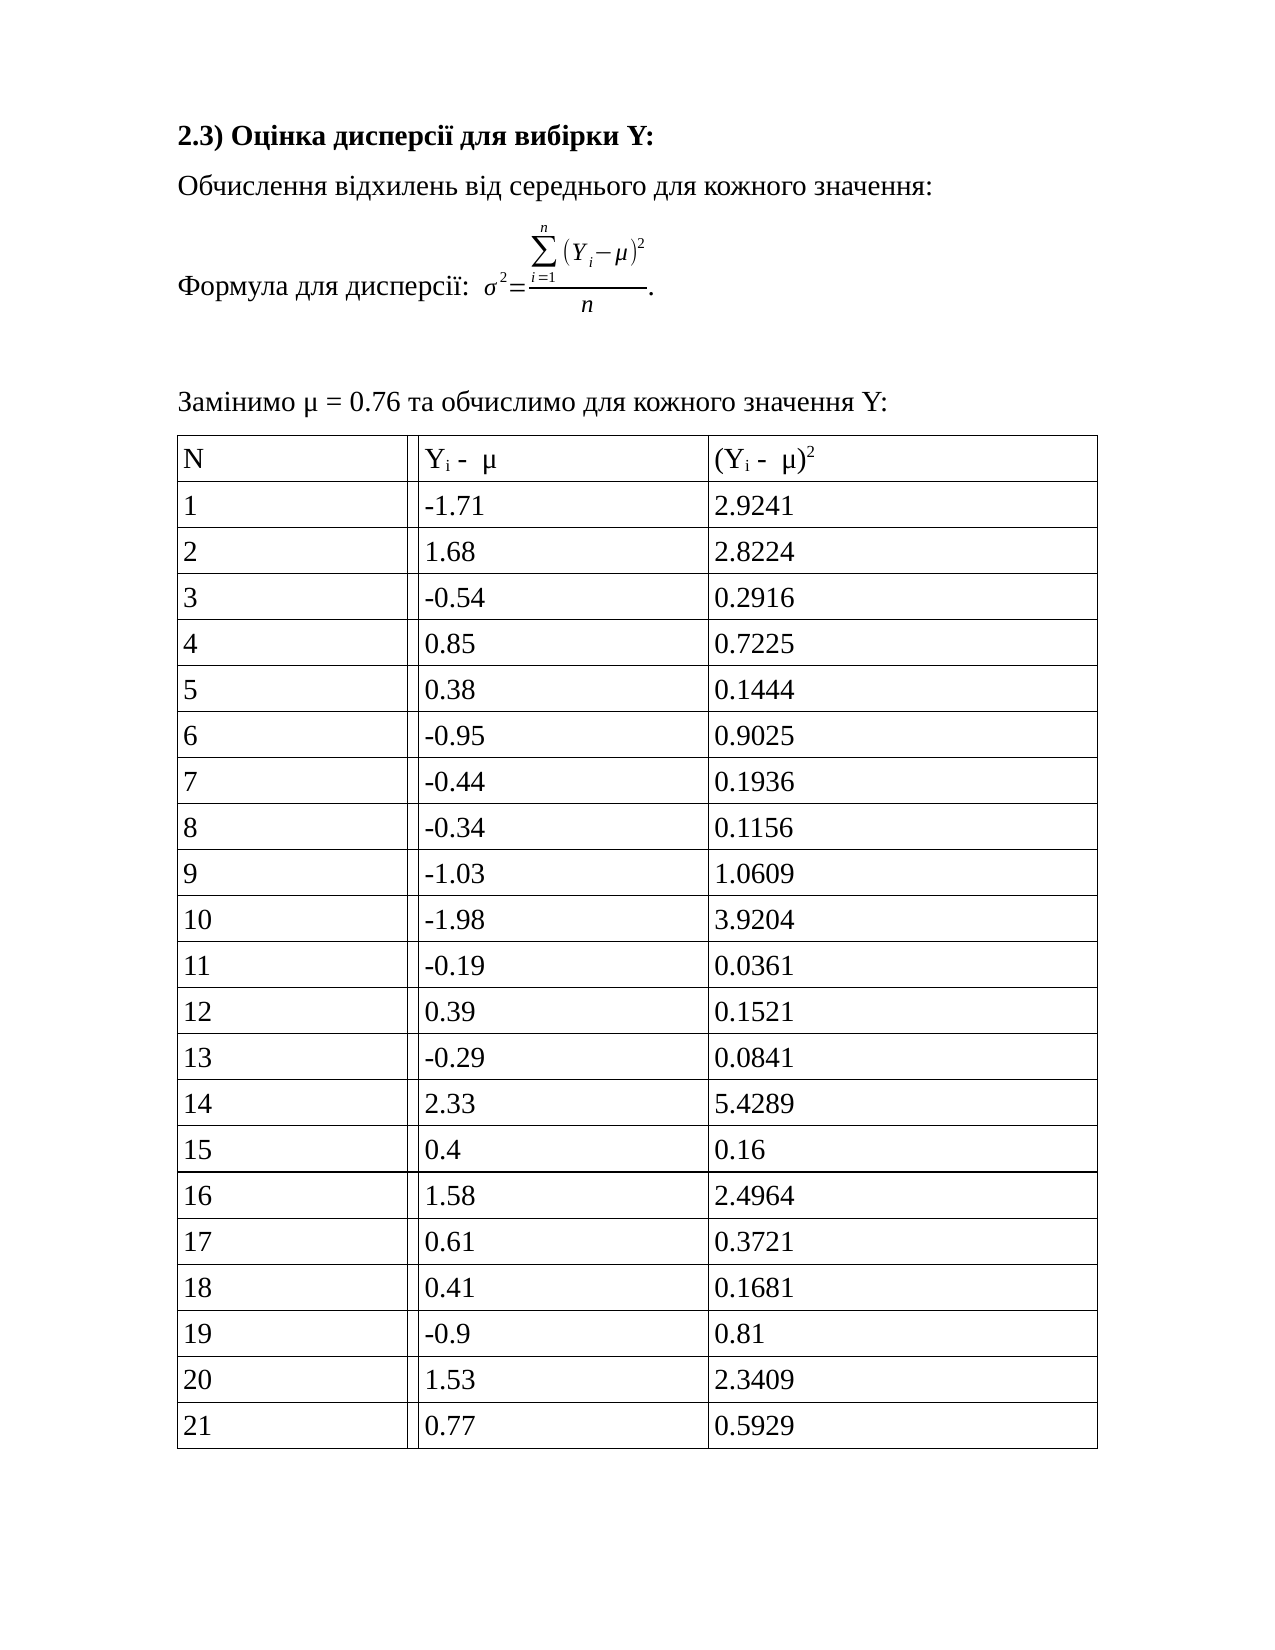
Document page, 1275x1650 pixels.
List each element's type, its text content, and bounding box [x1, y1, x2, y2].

table_cell 0.4 [419, 1126, 708, 1171]
table_cell 1 [178, 482, 407, 527]
table_cell -0.44 [419, 758, 708, 803]
table_cell 0.85 [419, 620, 708, 665]
table_cell 5.4289 [709, 1080, 1097, 1125]
table_cell [408, 1173, 418, 1217]
table_cell 19 [178, 1311, 407, 1356]
table_cell 4 [178, 620, 407, 665]
table_cell 2.3409 [709, 1357, 1097, 1402]
table_header Yi - μ [419, 436, 708, 481]
table_cell 0.61 [419, 1219, 708, 1263]
table_cell [408, 1080, 418, 1125]
table_cell [408, 1403, 418, 1448]
table_cell 5 [178, 666, 407, 711]
table_cell 14 [178, 1080, 407, 1125]
table_cell [408, 1219, 418, 1263]
text Обчислення відхилень від середнього для кожного значення: [177, 168, 1098, 202]
table_cell 0.16 [709, 1126, 1097, 1171]
table_cell [408, 712, 418, 757]
table_cell 0.5929 [709, 1403, 1097, 1448]
table_header [408, 436, 418, 481]
table_cell 10 [178, 896, 407, 941]
table_cell [408, 896, 418, 941]
table_cell 2.33 [419, 1080, 708, 1125]
table_cell 0.77 [419, 1403, 708, 1448]
table_cell [408, 850, 418, 895]
table_cell -0.34 [419, 804, 708, 849]
table_cell 12 [178, 988, 407, 1033]
table_cell 9 [178, 850, 407, 895]
table_cell [408, 758, 418, 803]
table_cell [408, 574, 418, 619]
table_cell [408, 528, 418, 573]
table_cell 21 [178, 1403, 407, 1448]
text 2.3) Оцінка дисперсії для вибірки Y: [177, 118, 1098, 152]
table_cell 1.53 [419, 1357, 708, 1402]
table_cell -1.98 [419, 896, 708, 941]
table_cell [408, 988, 418, 1033]
table_cell 0.0841 [709, 1034, 1097, 1079]
table_cell [408, 482, 418, 527]
table_cell -0.29 [419, 1034, 708, 1079]
table_cell 2.9241 [709, 482, 1097, 527]
table_cell -0.9 [419, 1311, 708, 1356]
table_cell 0.1444 [709, 666, 1097, 711]
table_cell 0.9025 [709, 712, 1097, 757]
table_cell 0.39 [419, 988, 708, 1033]
table_cell 13 [178, 1034, 407, 1079]
table_cell 0.38 [419, 666, 708, 711]
table_cell -0.95 [419, 712, 708, 757]
table_cell 7 [178, 758, 407, 803]
table_cell 0.2916 [709, 574, 1097, 619]
table_cell 1.58 [419, 1173, 708, 1217]
table_cell 0.0361 [709, 942, 1097, 987]
table_cell 20 [178, 1357, 407, 1402]
table_cell [408, 1311, 418, 1356]
table_cell 0.7225 [709, 620, 1097, 665]
table_cell [408, 1357, 418, 1402]
table_cell 0.1936 [709, 758, 1097, 803]
text Формула для дисперсії: . [177, 219, 1098, 317]
table_cell 2 [178, 528, 407, 573]
table_header (Yi - μ)2 [709, 436, 1097, 481]
text Замінимо μ = 0.76 та обчислимо для кожного значення Y: [177, 384, 1098, 418]
table_cell 0.3721 [709, 1219, 1097, 1263]
table_header N [178, 436, 407, 481]
table_cell 18 [178, 1265, 407, 1309]
table_cell -0.54 [419, 574, 708, 619]
table_cell [408, 1034, 418, 1079]
table_cell 8 [178, 804, 407, 849]
table_cell -0.19 [419, 942, 708, 987]
table_cell -1.03 [419, 850, 708, 895]
table_cell 0.1681 [709, 1265, 1097, 1309]
table_cell 0.41 [419, 1265, 708, 1309]
table_cell 1.68 [419, 528, 708, 573]
table_cell 6 [178, 712, 407, 757]
table_cell 3 [178, 574, 407, 619]
table_cell 0.1156 [709, 804, 1097, 849]
table_cell [408, 942, 418, 987]
table_cell 15 [178, 1126, 407, 1171]
table_cell [408, 620, 418, 665]
table_cell 2.4964 [709, 1173, 1097, 1217]
table_cell 11 [178, 942, 407, 987]
table_cell 2.8224 [709, 528, 1097, 573]
table_cell -1.71 [419, 482, 708, 527]
table_cell 0.81 [709, 1311, 1097, 1356]
table_cell 17 [178, 1219, 407, 1263]
table_cell 1.0609 [709, 850, 1097, 895]
table_cell 3.9204 [709, 896, 1097, 941]
table_cell 0.1521 [709, 988, 1097, 1033]
table_cell [408, 1265, 418, 1309]
table_cell [408, 1126, 418, 1171]
table_cell [408, 804, 418, 849]
table_cell [408, 666, 418, 711]
table_cell 16 [178, 1173, 407, 1217]
